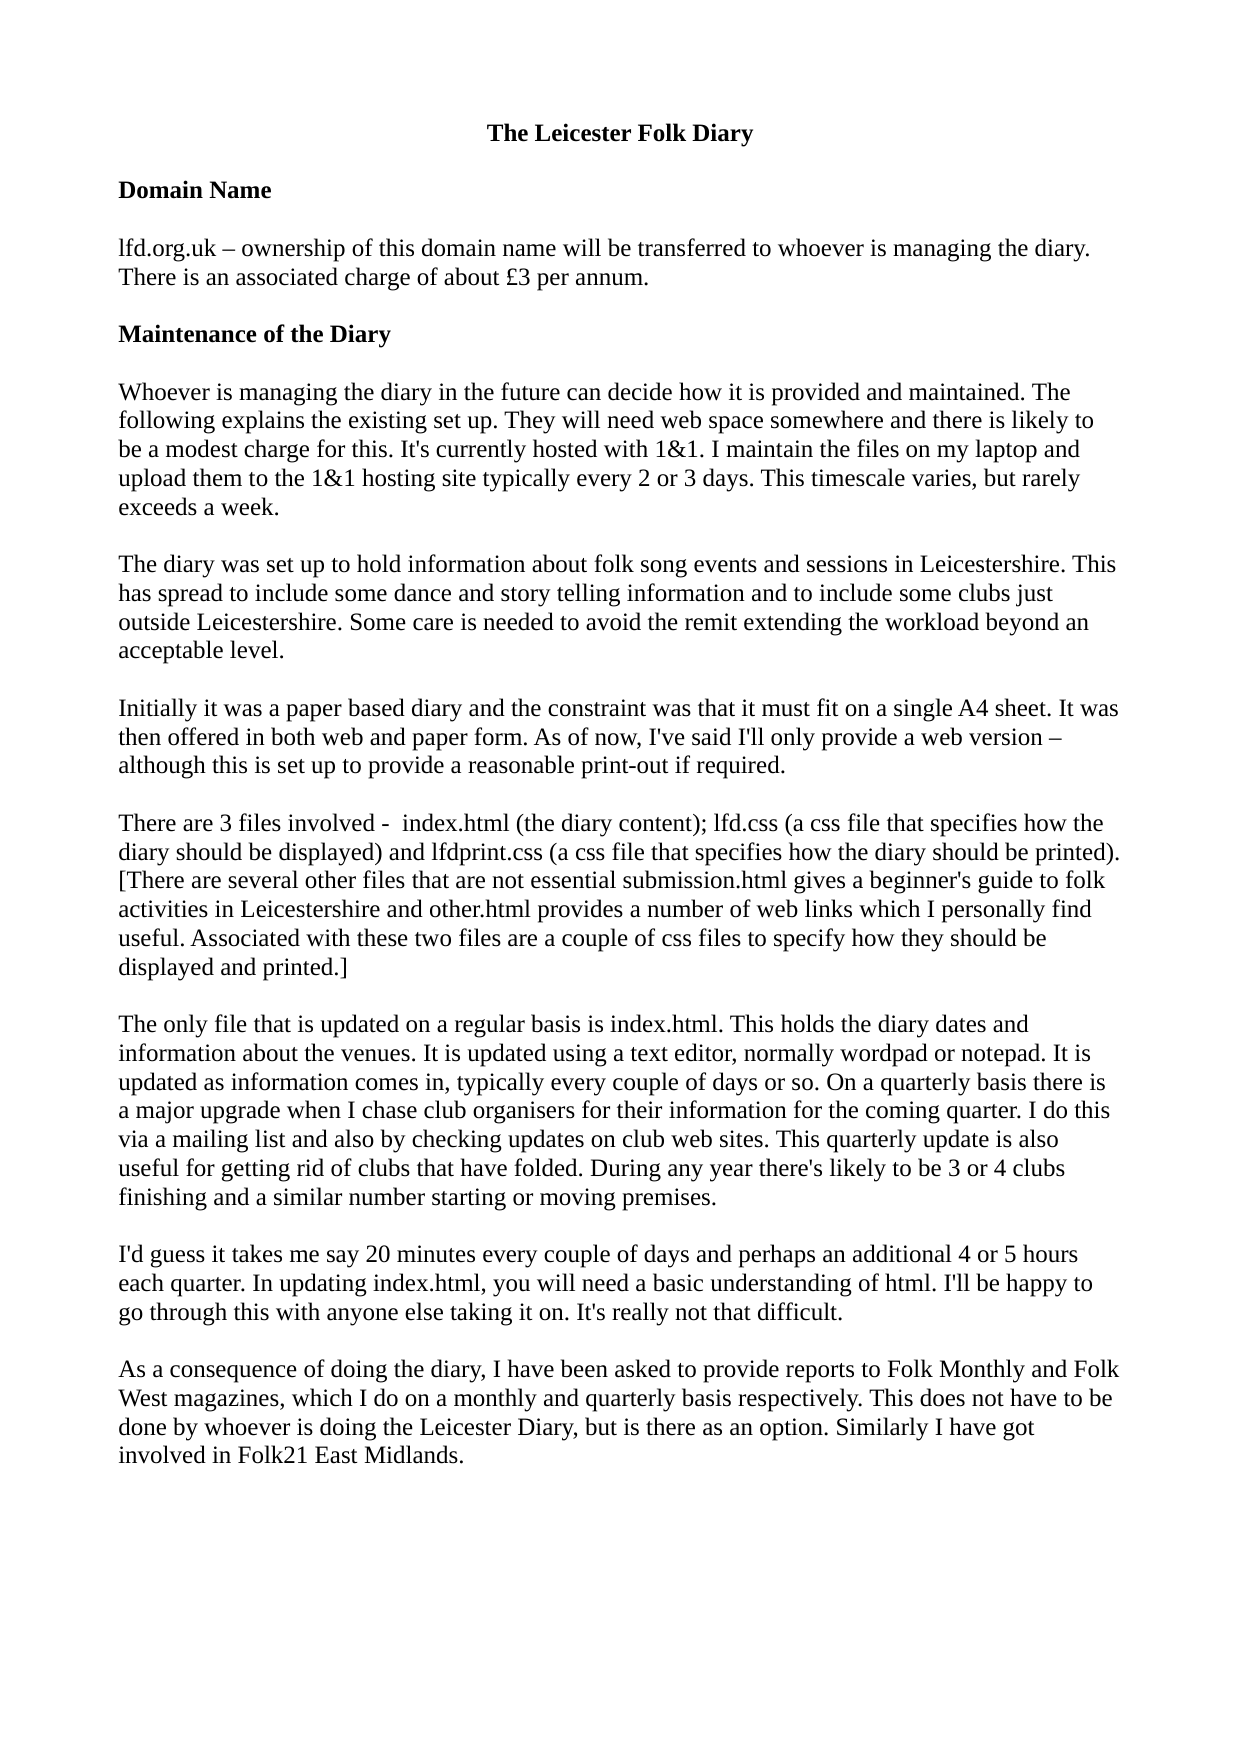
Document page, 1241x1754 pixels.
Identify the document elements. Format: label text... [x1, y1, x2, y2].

text As a consequence of doing the diary, I have been asked to provide reports to Folk Monthly and Folk West magazines, which I do on a monthly and quarterly basis respectively. This does not have to be done by whoever is doing the Leicester Diary, but is there as an option. Similarly I have got involved in Folk21 East Midlands. [118, 1354, 1122, 1469]
text The diary was set up to hold information about folk song events and sessions in Leicestershire. This has spread to include some dance and story telling information and to include some clubs just outside Leicestershire. Some care is needed to avoid the remit extending the workload beyond an acceptable level. [118, 549, 1122, 664]
text Domain Name [118, 176, 1122, 204]
text The Leicester Folk Diary [118, 118, 1122, 147]
text The only file that is updated on a regular basis is index.html. This holds the diary dates and information about the venues. It is updated using a text editor, normally wordpad or notepad. It is updated as information comes in, typically every couple of days or so. On a quarterly basis there is a major upgrade when I chase club organisers for their information for the coming quarter. I do this via a mailing list and also by checking updates on club web sites. This quarterly update is also useful for getting rid of clubs that have folded. During any year there's likely to be 3 or 4 clubs finishing and a similar number starting or moving premises. [118, 1009, 1122, 1211]
text [There are several other files that are not essential submission.html gives a beginner's guide to folk activities in Leicestershire and other.html provides a number of web links which I personally find useful. Associated with these two files are a couple of css files to specify how they should be displayed and printed.] [118, 866, 1122, 981]
text There are 3 files involved - index.html (the diary content); lfd.css (a css file that specifies how the diary should be displayed) and lfdprint.css (a css file that specifies how the diary should be printed). [118, 808, 1122, 866]
text Initially it was a paper based diary and the constraint was that it must fit on a single A4 sheet. It was then offered in both web and paper form. As of now, I've said I'll only provide a web version – although this is set up to provide a reasonable print-out if required. [118, 693, 1122, 779]
text lfd.org.uk – ownership of this domain name will be transferred to whoever is managing the diary. There is an associated charge of about £3 per annum. [118, 233, 1122, 291]
text Whoever is managing the diary in the future can decide how it is provided and maintained. The following explains the existing set up. They will need web space somewhere and there is likely to be a modest charge for this. It's currently hosted with 1&1. I maintain the files on my laptop and upload them to the 1&1 hosting site typically every 2 or 3 days. This timescale varies, but rarely exceeds a week. [118, 377, 1122, 521]
text Maintenance of the Diary [118, 319, 1122, 348]
text I'd guess it takes me say 20 minutes every couple of days and perhaps an additional 4 or 5 hours each quarter. In updating index.html, you will need a basic understanding of html. I'll be happy to go through this with anyone else taking it on. It's really not that difficult. [118, 1239, 1122, 1326]
